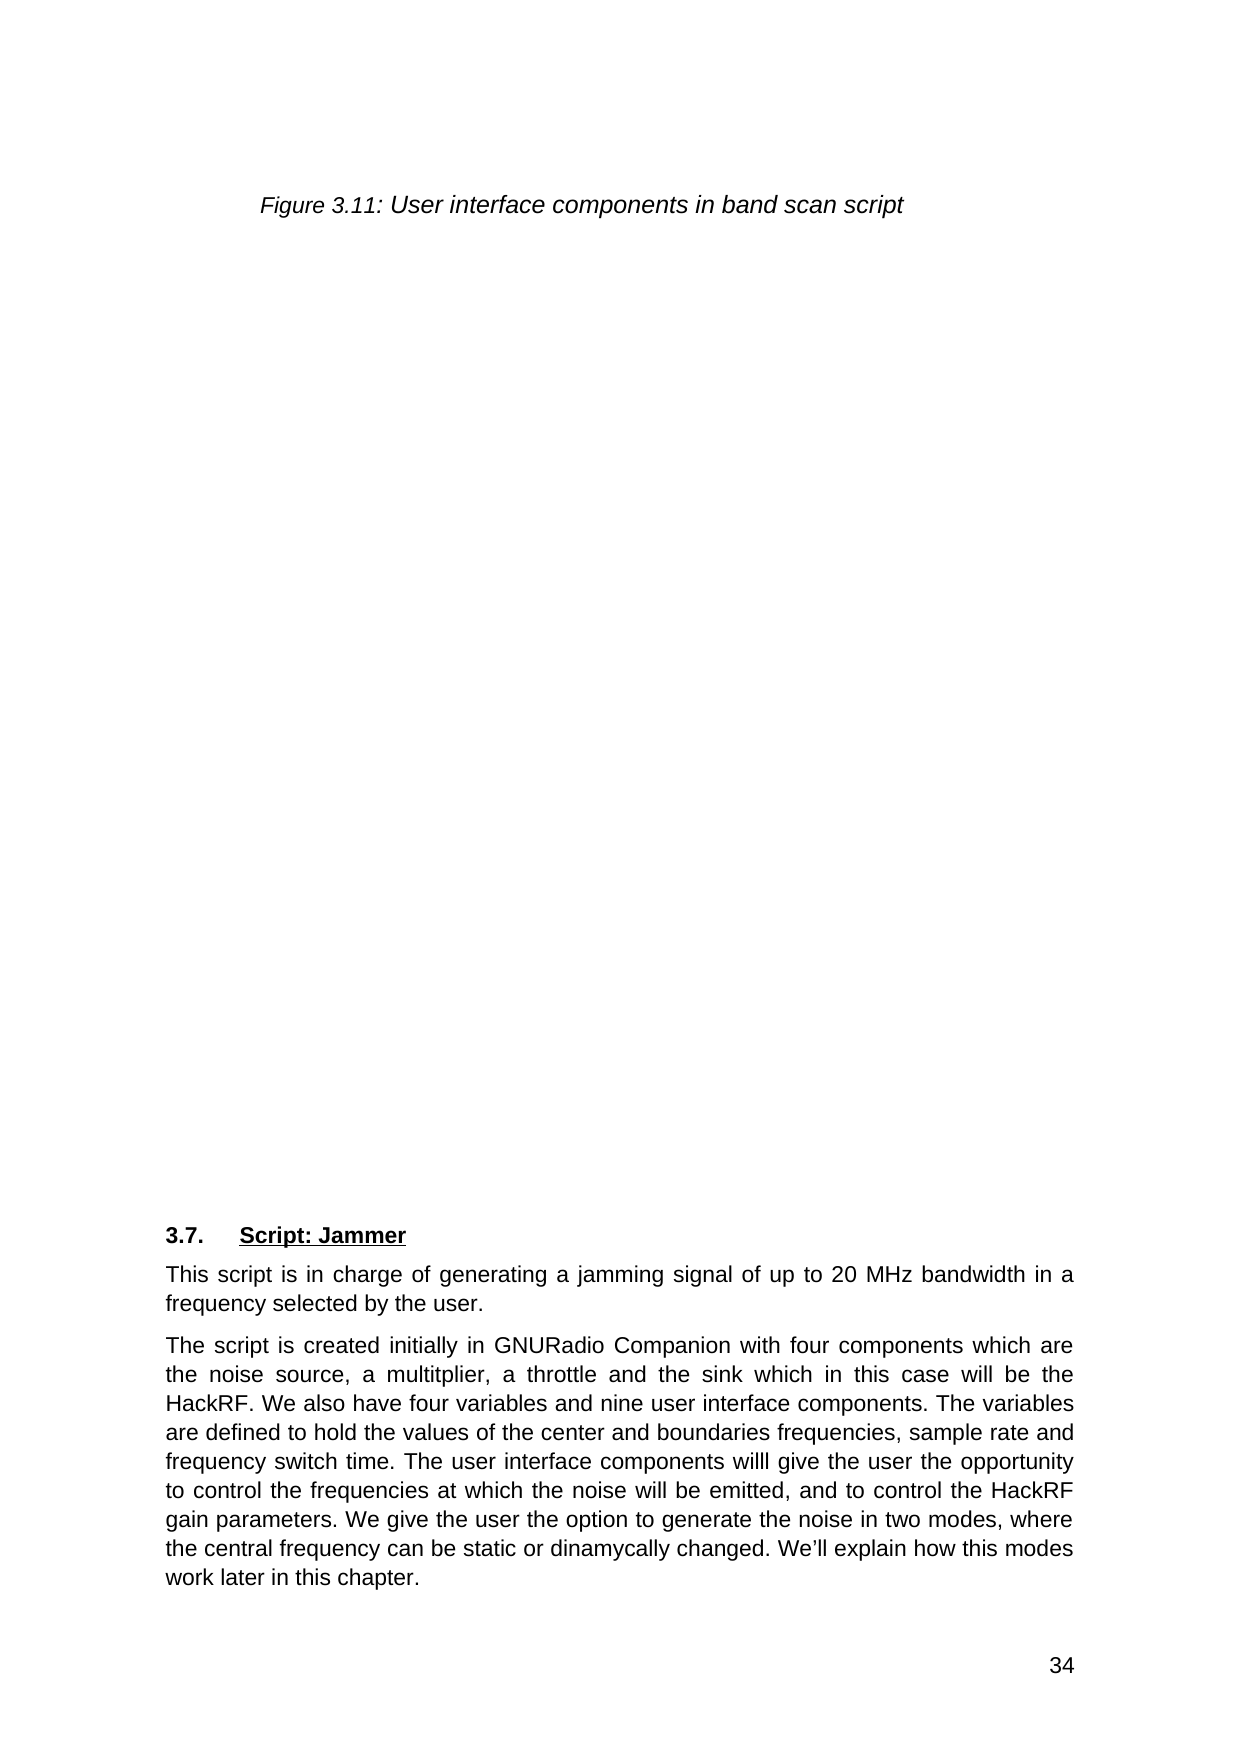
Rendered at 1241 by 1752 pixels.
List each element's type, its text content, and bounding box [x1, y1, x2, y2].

subtitle Script: Jammer [165, 1220, 1075, 1249]
text This script is in charge of generating a jamming signal of up to 20 MHz bandwidth in a frequency selected by the user. [165, 1261, 1075, 1317]
text Figure 3.11: User interface components in band scan script [260, 190, 980, 218]
text The script is created initially in GNURadio Companion with four components which are the noise source, a multitplier, a throttle and the sink which in this case will be the HackRF. We also have four variables and nine user interface components. The variables are defined to hold the values of the center and boundaries frequencies, sample rate and frequency switch time. The user interface components willl give the user the opportunity to control the frequencies at which the noise will be emitted, and to control the HackRF gain parameters. We give the user the option to generate the noise in two modes, where the central frequency can be static or dinamycally changed. We’ll explain how this modes work later in this chapter. [165, 1332, 1075, 1590]
